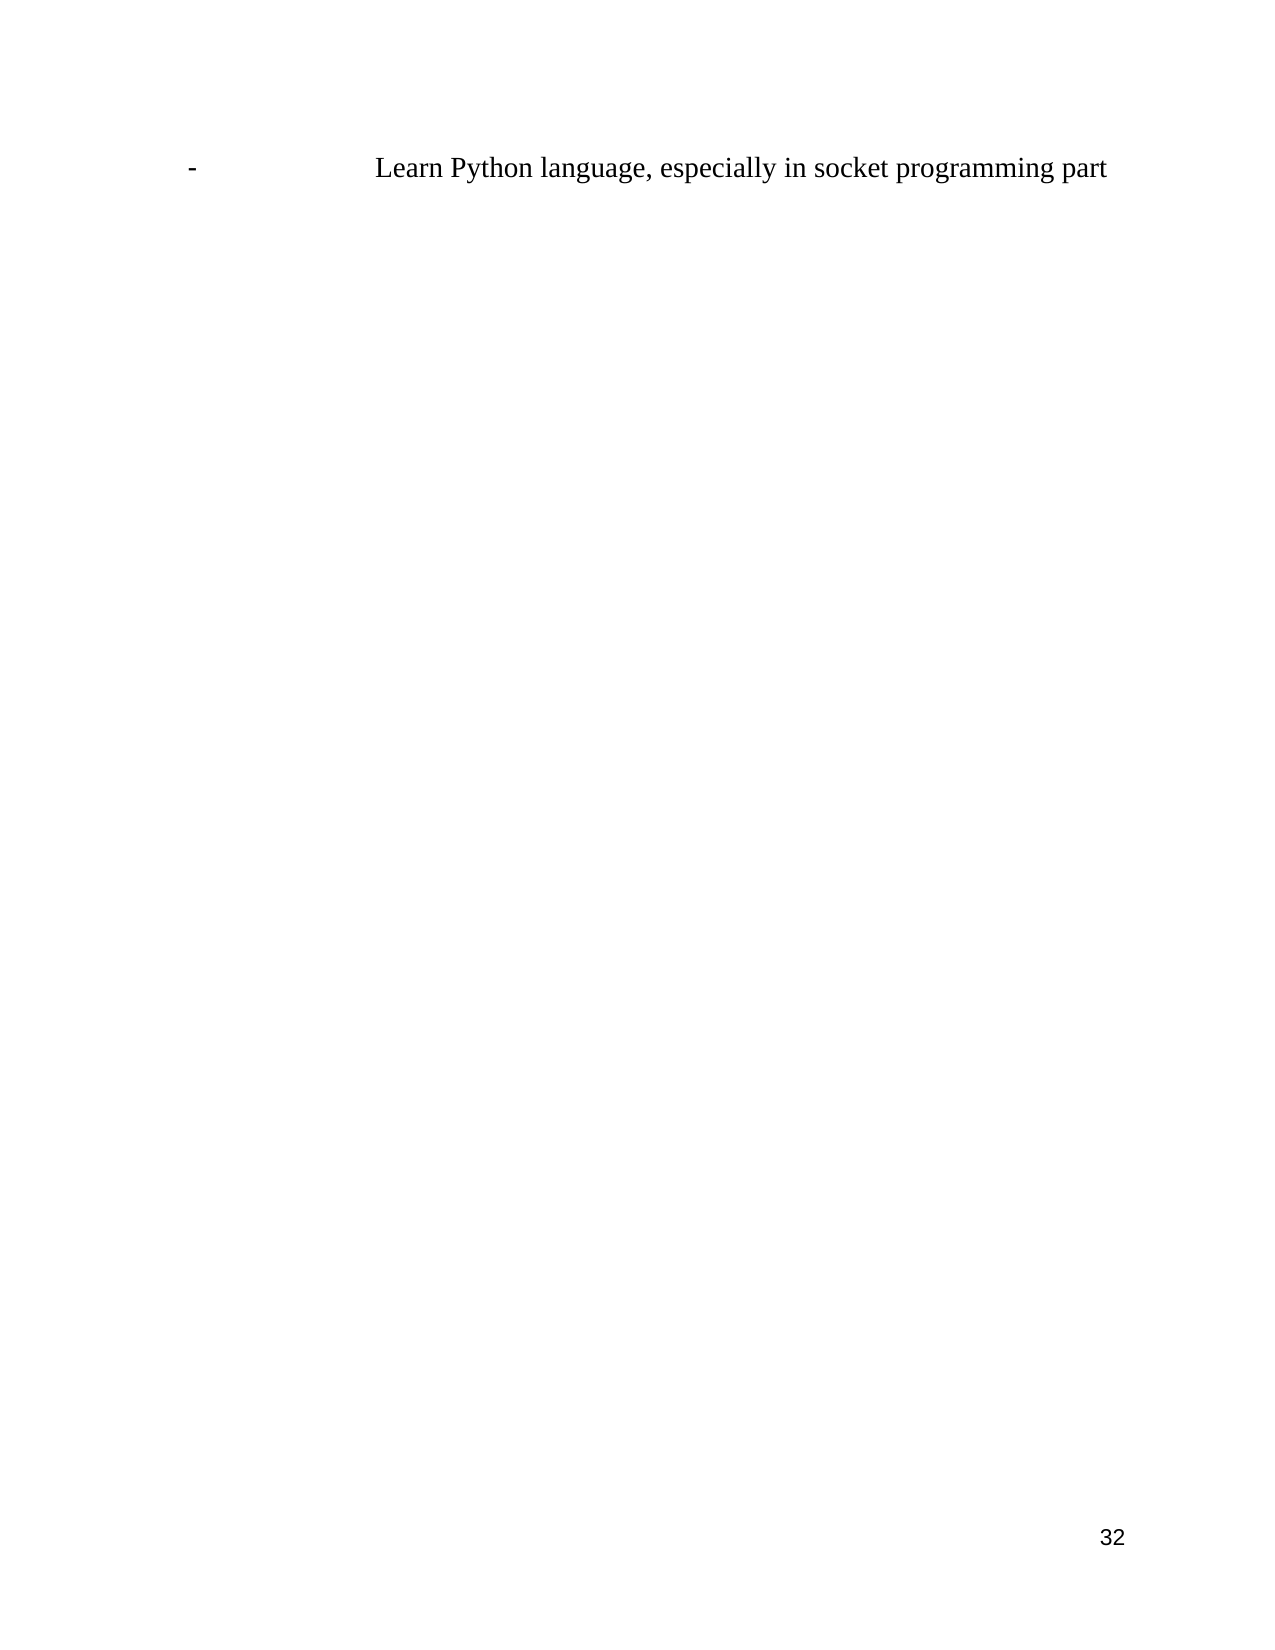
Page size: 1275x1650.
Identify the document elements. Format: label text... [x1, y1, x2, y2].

list Learn Python language, especially in socket programming part [187, 150, 1125, 184]
